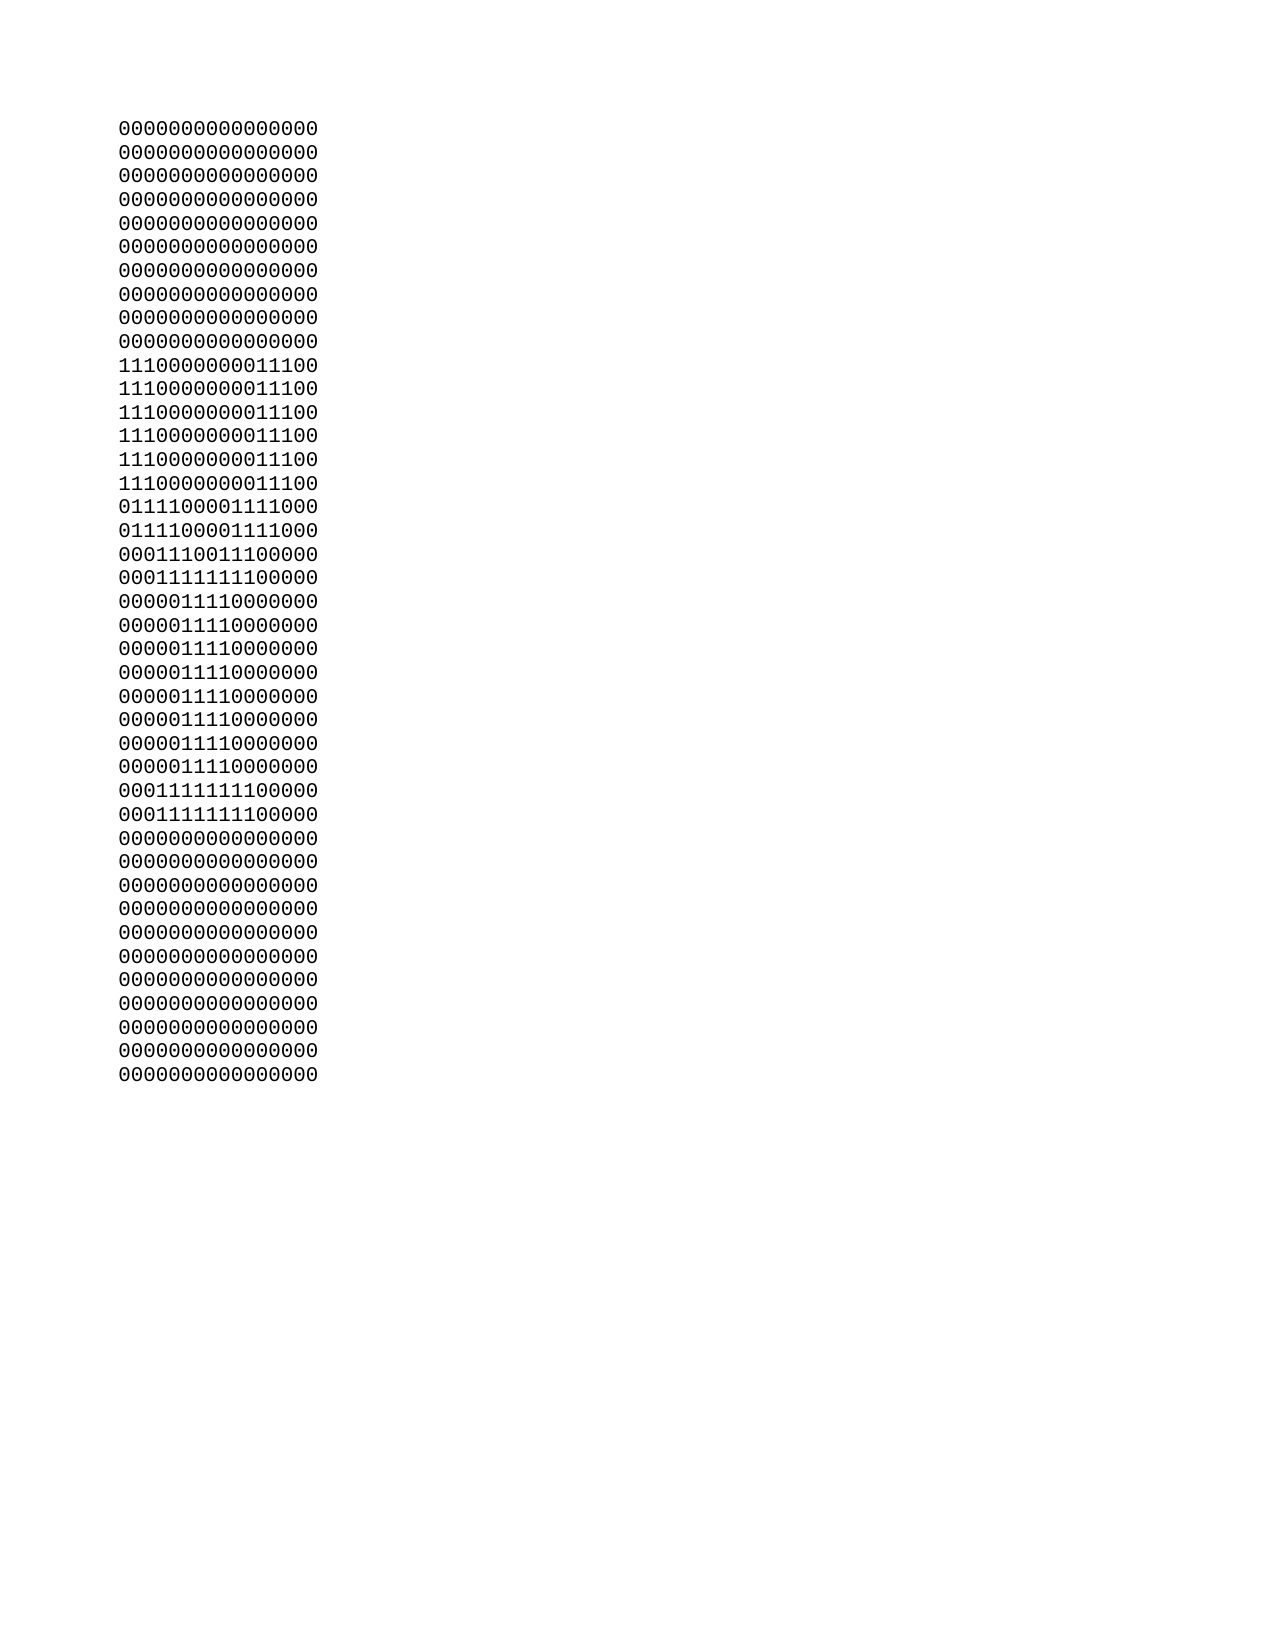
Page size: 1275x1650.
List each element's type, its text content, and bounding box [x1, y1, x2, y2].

text 0111100001111000 [118, 496, 1157, 520]
text 0000000000000000 [118, 875, 1157, 898]
text 0000000000000000 [118, 260, 1157, 284]
text 0001111111100000 [118, 780, 1157, 804]
text 0000011110000000 [118, 733, 1157, 757]
text 1110000000011100 [118, 449, 1157, 473]
text 0000011110000000 [118, 638, 1157, 662]
text 0000011110000000 [118, 686, 1157, 709]
text 0000000000000000 [118, 118, 1157, 142]
text 0001111111100000 [118, 804, 1157, 827]
text 1110000000011100 [118, 354, 1157, 378]
text 0000000000000000 [118, 1040, 1157, 1064]
text 0000000000000000 [118, 993, 1157, 1017]
text 0000011110000000 [118, 662, 1157, 686]
text 0001111111100000 [118, 567, 1157, 591]
text 0000000000000000 [118, 189, 1157, 213]
text 0000000000000000 [118, 1064, 1157, 1088]
text 1110000000011100 [118, 426, 1157, 449]
text 0000000000000000 [118, 307, 1157, 331]
text 1110000000011100 [118, 473, 1157, 496]
text 0000000000000000 [118, 898, 1157, 922]
text 0001110011100000 [118, 544, 1157, 567]
text 1110000000011100 [118, 378, 1157, 402]
text 0000011110000000 [118, 615, 1157, 638]
text 0111100001111000 [118, 520, 1157, 544]
text 0000000000000000 [118, 946, 1157, 969]
text 0000000000000000 [118, 331, 1157, 354]
text 0000000000000000 [118, 969, 1157, 993]
text 0000000000000000 [118, 213, 1157, 236]
text 0000000000000000 [118, 1017, 1157, 1040]
text 0000000000000000 [118, 922, 1157, 946]
text 0000000000000000 [118, 165, 1157, 189]
text 0000011110000000 [118, 709, 1157, 733]
text 0000000000000000 [118, 851, 1157, 875]
text 0000000000000000 [118, 827, 1157, 851]
text 0000000000000000 [118, 236, 1157, 260]
text 0000000000000000 [118, 142, 1157, 165]
text 0000011110000000 [118, 591, 1157, 615]
text 0000011110000000 [118, 757, 1157, 780]
text 0000000000000000 [118, 284, 1157, 307]
text 1110000000011100 [118, 402, 1157, 426]
